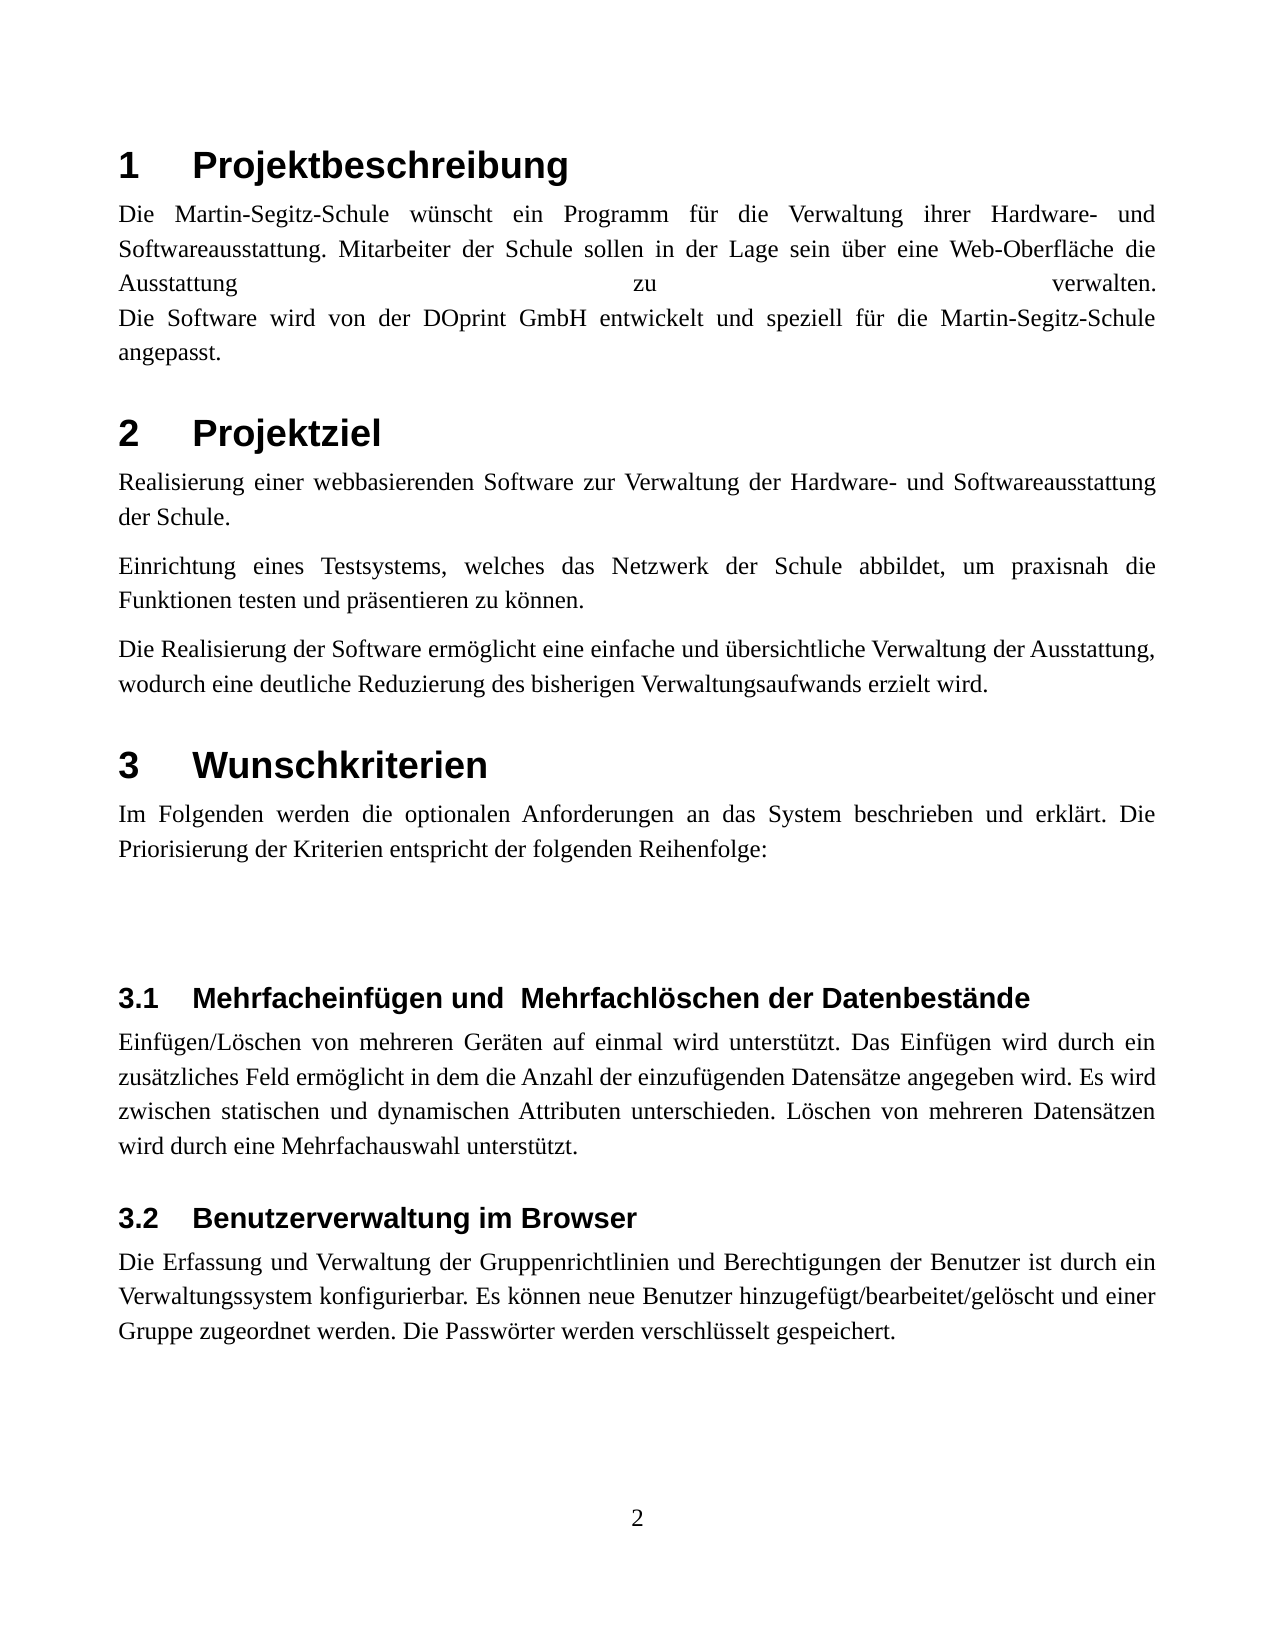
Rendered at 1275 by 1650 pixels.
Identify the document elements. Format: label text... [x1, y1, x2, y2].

subtitle Mehrfacheinfügen und Mehrfachlöschen der Datenbestände [118, 981, 1157, 1015]
text Realisierung einer webbasierenden Software zur Verwaltung der Hardware- und Softwareausstattung der Schule. [118, 467, 1157, 531]
subtitle Benutzerverwaltung im Browser [118, 1201, 1157, 1234]
subtitle Wunschkriterien [118, 743, 1157, 787]
subtitle Projektbeschreibung [118, 143, 1157, 187]
text Die Erfassung und Verwaltung der Gruppenrichtlinien und Berechtigungen der Benutzer ist durch ein Verwaltungssystem konfigurierbar. Es können neue Benutzer hinzugefügt/bearbeitet/gelöscht und einer Gruppe zugeordnet werden. Die Passwörter werden verschlüsselt gespeichert. [118, 1247, 1157, 1344]
subtitle Projektziel [118, 411, 1157, 455]
text Die Martin-Segitz-Schule wünscht ein Programm für die Verwaltung ihrer Hardware- und Softwareausstattung. Mitarbeiter der Schule sollen in der Lage sein über eine Web-Oberfläche die Ausstattung zu verwalten. Die Software wird von der DOprint GmbH entwickelt und speziell für die Martin-Segitz-Schule angepasst. [118, 199, 1157, 366]
text Einrichtung eines Testsystems, welches das Netzwerk der Schule abbildet, um praxisnah die Funktionen testen und präsentieren zu können. [118, 551, 1157, 614]
text Einfügen/Löschen von mehreren Geräten auf einmal wird unterstützt. Das Einfügen wird durch ein zusätzliches Feld ermöglicht in dem die Anzahl der einzufügenden Datensätze angegeben wird. Es wird zwischen statischen und dynamischen Attributen unterschieden. Löschen von mehreren Datensätzen wird durch eine Mehrfachauswahl unterstützt. [118, 1027, 1157, 1159]
text Die Realisierung der Software ermöglicht eine einfache und übersichtliche Verwaltung der Ausstattung, wodurch eine deutliche Reduzierung des bisherigen Verwaltungsaufwands erzielt wird. [118, 634, 1157, 698]
text Im Folgenden werden die optionalen Anforderungen an das System beschrieben und erklärt. Die Priorisierung der Kriterien entspricht der folgenden Reihenfolge: [118, 799, 1157, 862]
